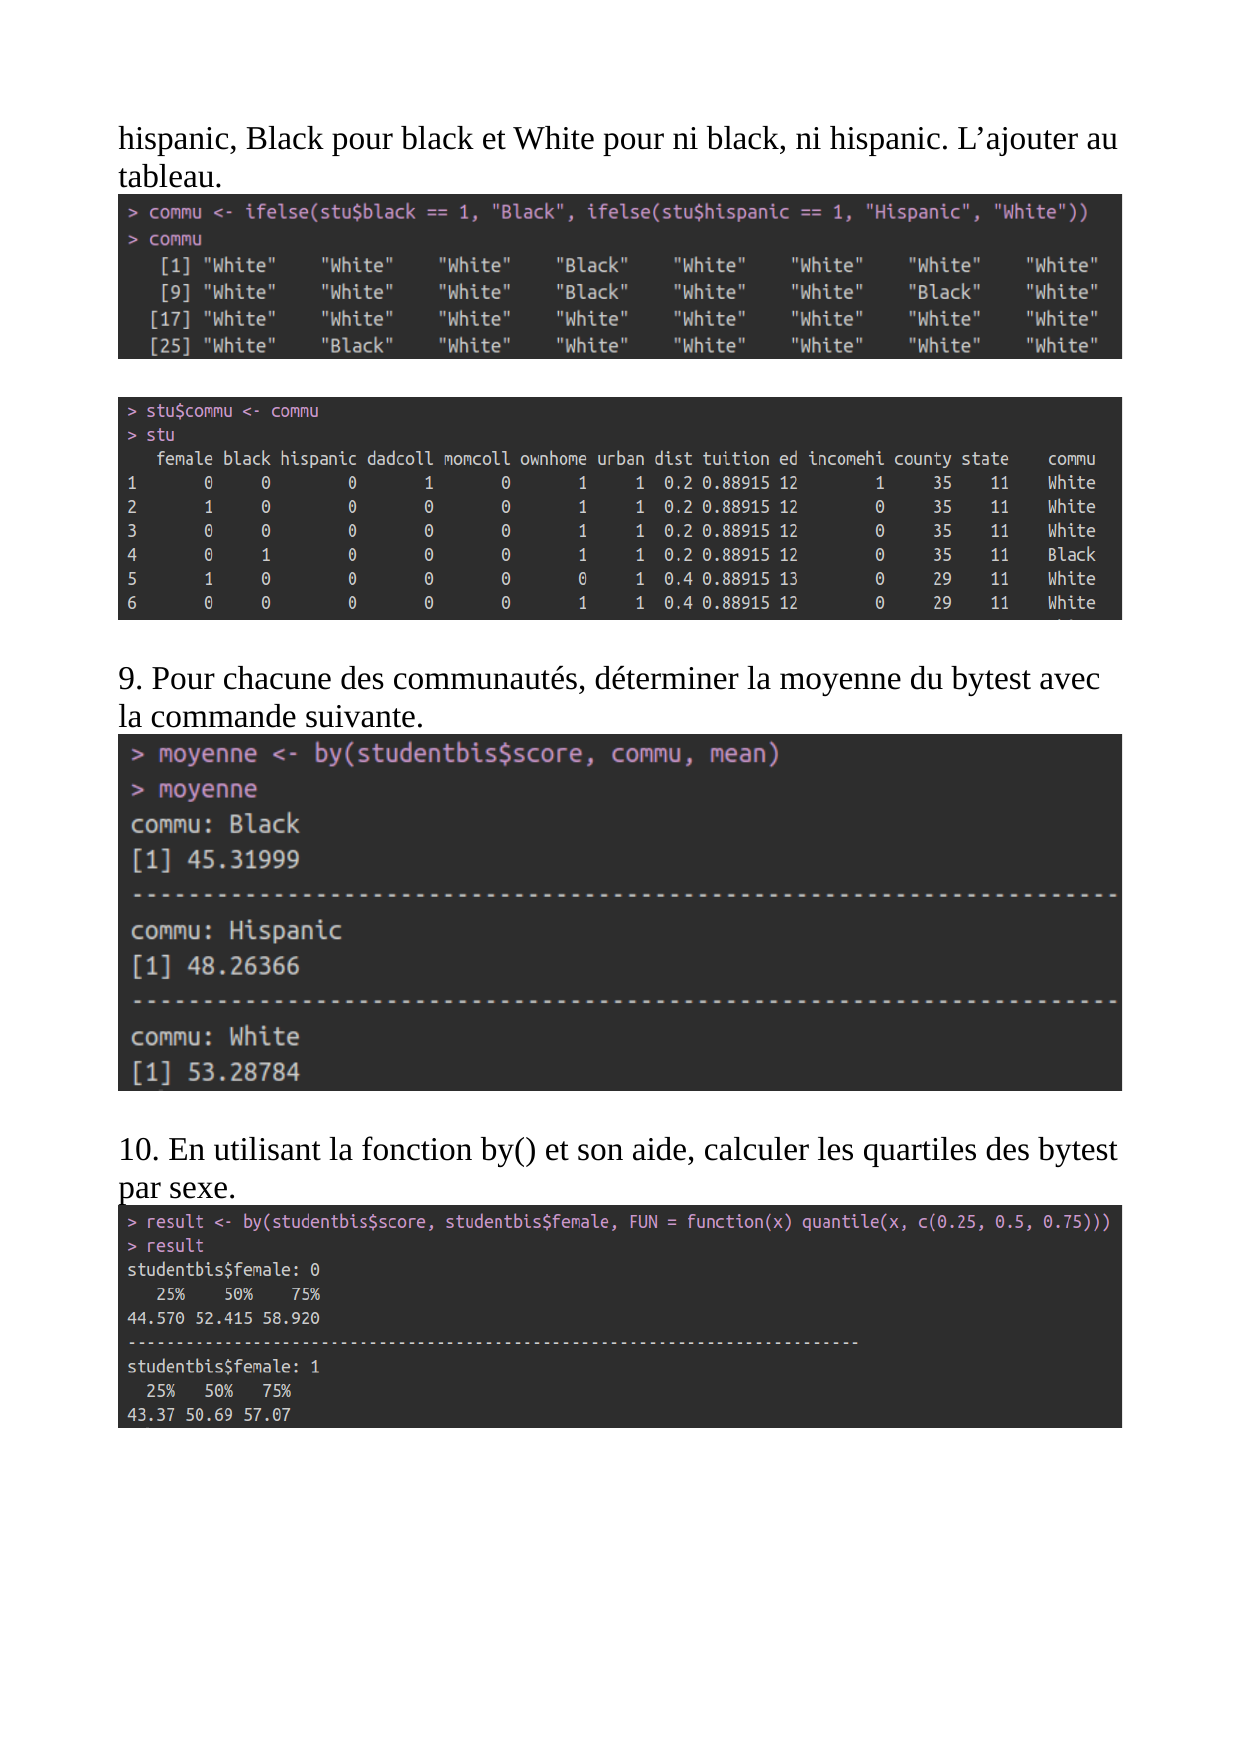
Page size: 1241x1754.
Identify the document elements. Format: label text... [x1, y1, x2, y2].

text 9. Pour chacune des communautés, déterminer la moyenne du bytest avec la commande suivante. [118, 658, 1122, 734]
picture [118, 734, 1123, 1091]
text hispanic, Black pour black et White pour ni black, ni hispanic. L’ajouter au tableau. [118, 118, 1122, 194]
picture [118, 397, 1123, 620]
picture [118, 1205, 1123, 1428]
picture [118, 194, 1123, 359]
text 10. En utilisant la fonction by() et son aide, calculer les quartiles des bytest par sexe. [118, 1129, 1122, 1205]
